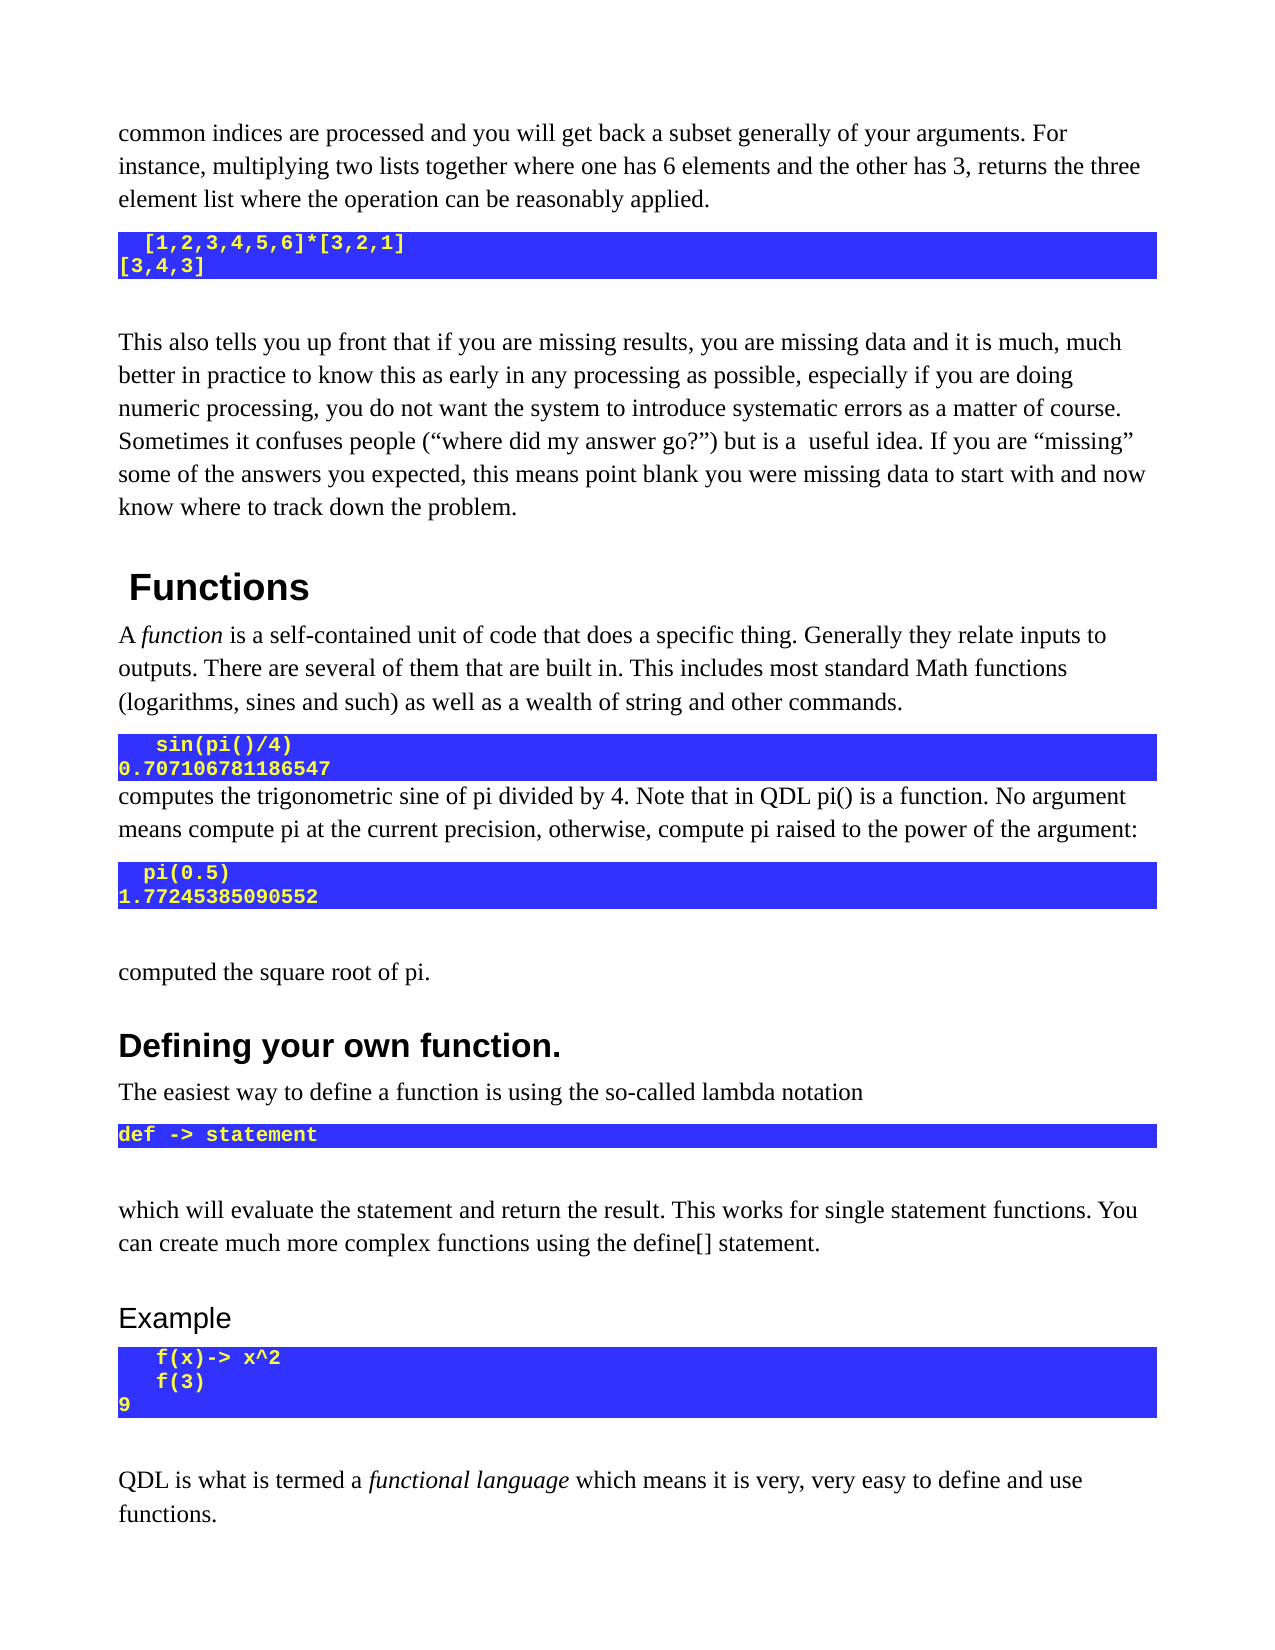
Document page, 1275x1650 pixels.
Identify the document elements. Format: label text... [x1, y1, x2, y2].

text which will evaluate the statement and return the result. This works for single statement functions. You can create much more complex functions using the define[] statement. [118, 1195, 1157, 1257]
text A function is a self-contained unit of code that does a specific thing. Generally they relate inputs to outputs. There are several of them that are built in. This includes most standard Math functions (logarithms, sines and such) as well as a wealth of string and other commands. [118, 621, 1157, 715]
subtitle Example [118, 1301, 1157, 1334]
text QDL is what is termed a functional language which means it is very, very easy to define and use functions. [118, 1466, 1157, 1527]
text common indices are processed and you will get back a subset generally of your arguments. For instance, multiplying two lists together where one has 6 elements and the other has 3, returns the three element list where the operation can be reasonably applied. [118, 118, 1157, 213]
text 9 [118, 1394, 1157, 1418]
text [3,4,3] [118, 255, 1157, 279]
text sin(pi()/4) [118, 734, 1157, 758]
text computes the trigonometric sine of pi divided by 4. Note that in QDL pi() is a function. No argument means compute pi at the current precision, otherwise, compute pi raised to the power of the argument: [118, 781, 1157, 843]
text This also tells you up front that if you are missing results, you are missing data and it is much, much better in practice to know this as early in any processing as possible, especially if you are doing numeric processing, you do not want the system to introduce systematic errors as a matter of course. Sometimes it confuses people (“where did my answer go?”) but is a useful idea. If you are “missing” some of the answers you expected, this means point blank you were missing data to start with and now know where to track down the problem. [118, 327, 1157, 521]
text computed the square root of pi. [118, 957, 1157, 986]
text pi(0.5) [118, 862, 1157, 886]
text f(3) [118, 1371, 1157, 1394]
text 0.707106781186547 [118, 758, 1157, 781]
text f(x)-> x^2 [118, 1347, 1157, 1371]
subtitle Functions [118, 564, 1157, 608]
text [1,2,3,4,5,6]*[3,2,1] [118, 232, 1157, 255]
text The easiest way to define a function is using the so-called lambda notation [118, 1077, 1157, 1105]
subtitle Defining your own function. [118, 1025, 1157, 1064]
text 1.77245385090552 [118, 886, 1157, 909]
text def -> statement [118, 1124, 1157, 1148]
